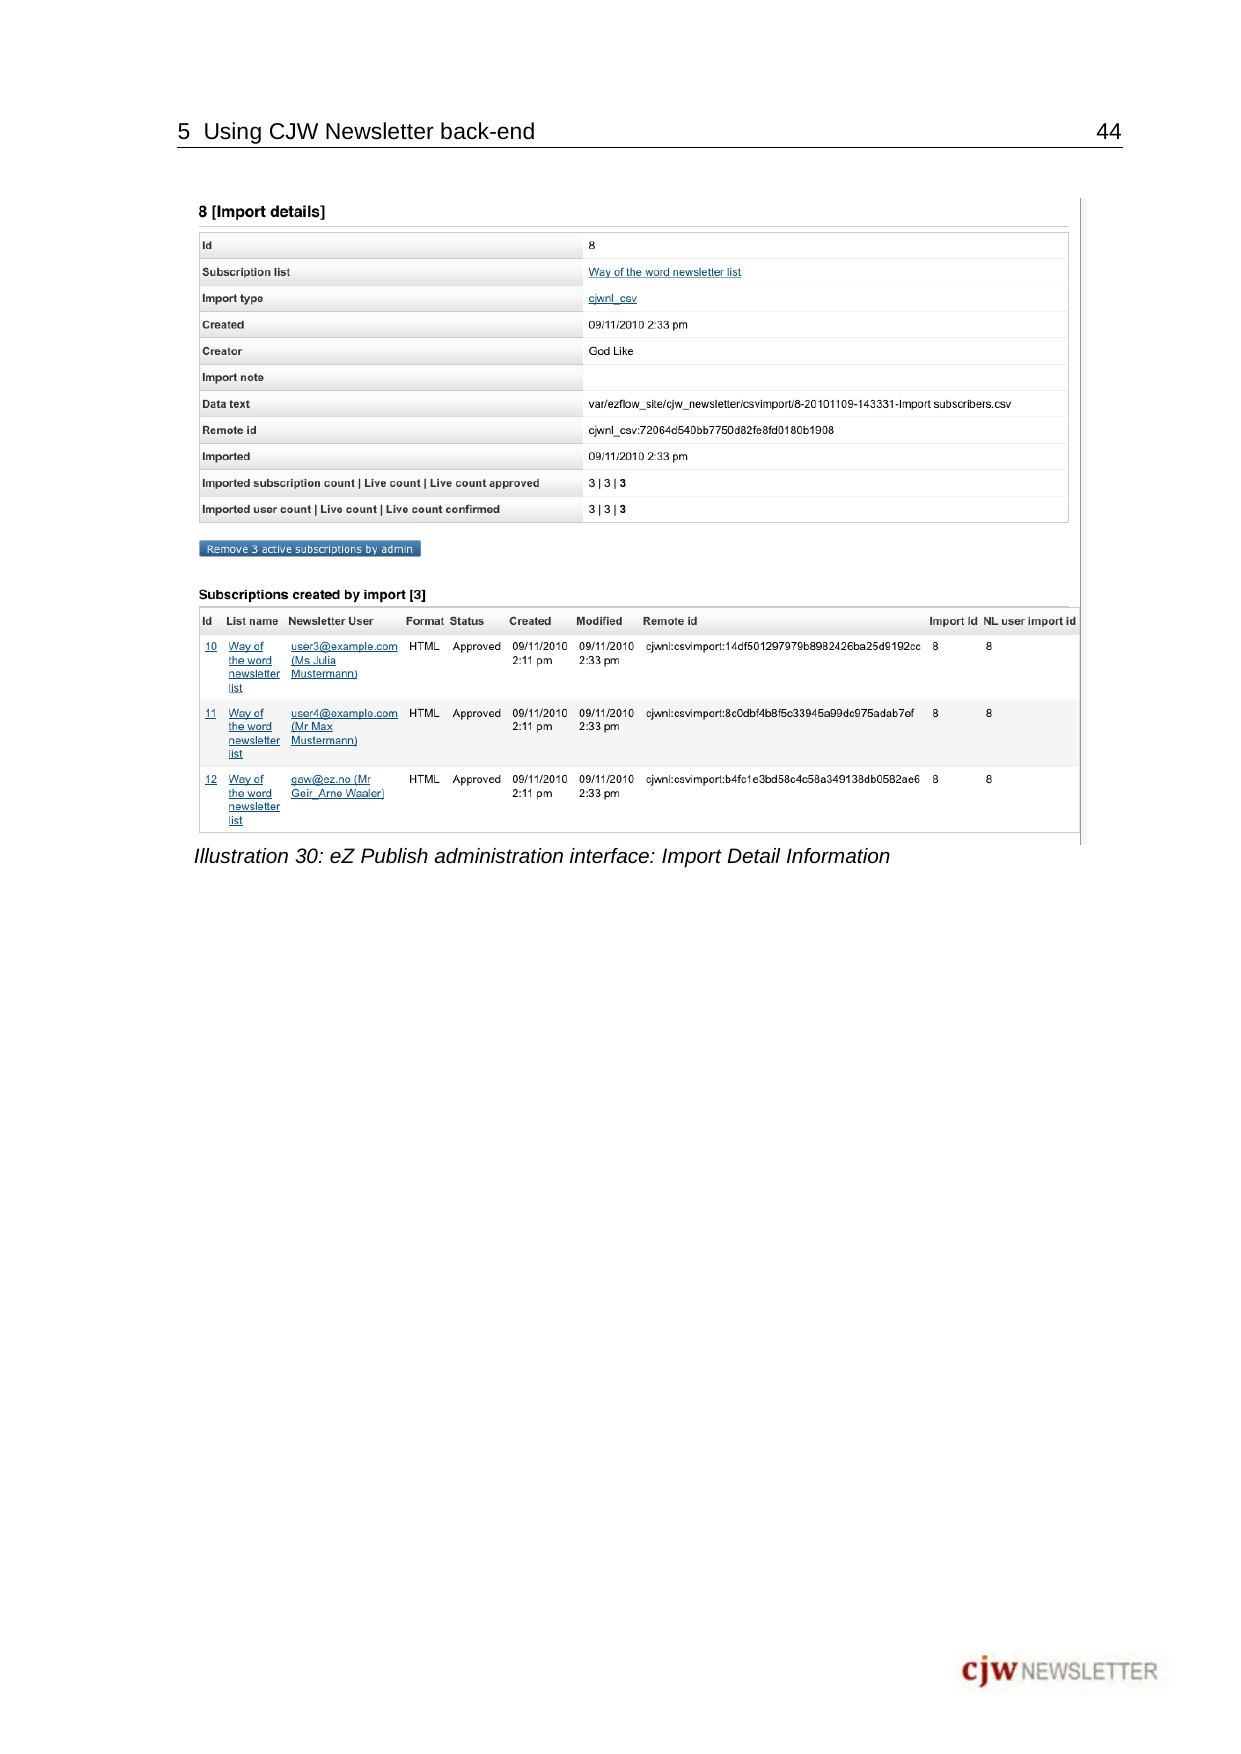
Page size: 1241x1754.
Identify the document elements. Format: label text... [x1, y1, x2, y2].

text Illustration 30: eZ Publish administration interface: Import Detail Information [194, 845, 1086, 868]
picture [953, 1650, 1170, 1695]
picture [193, 198, 1087, 845]
